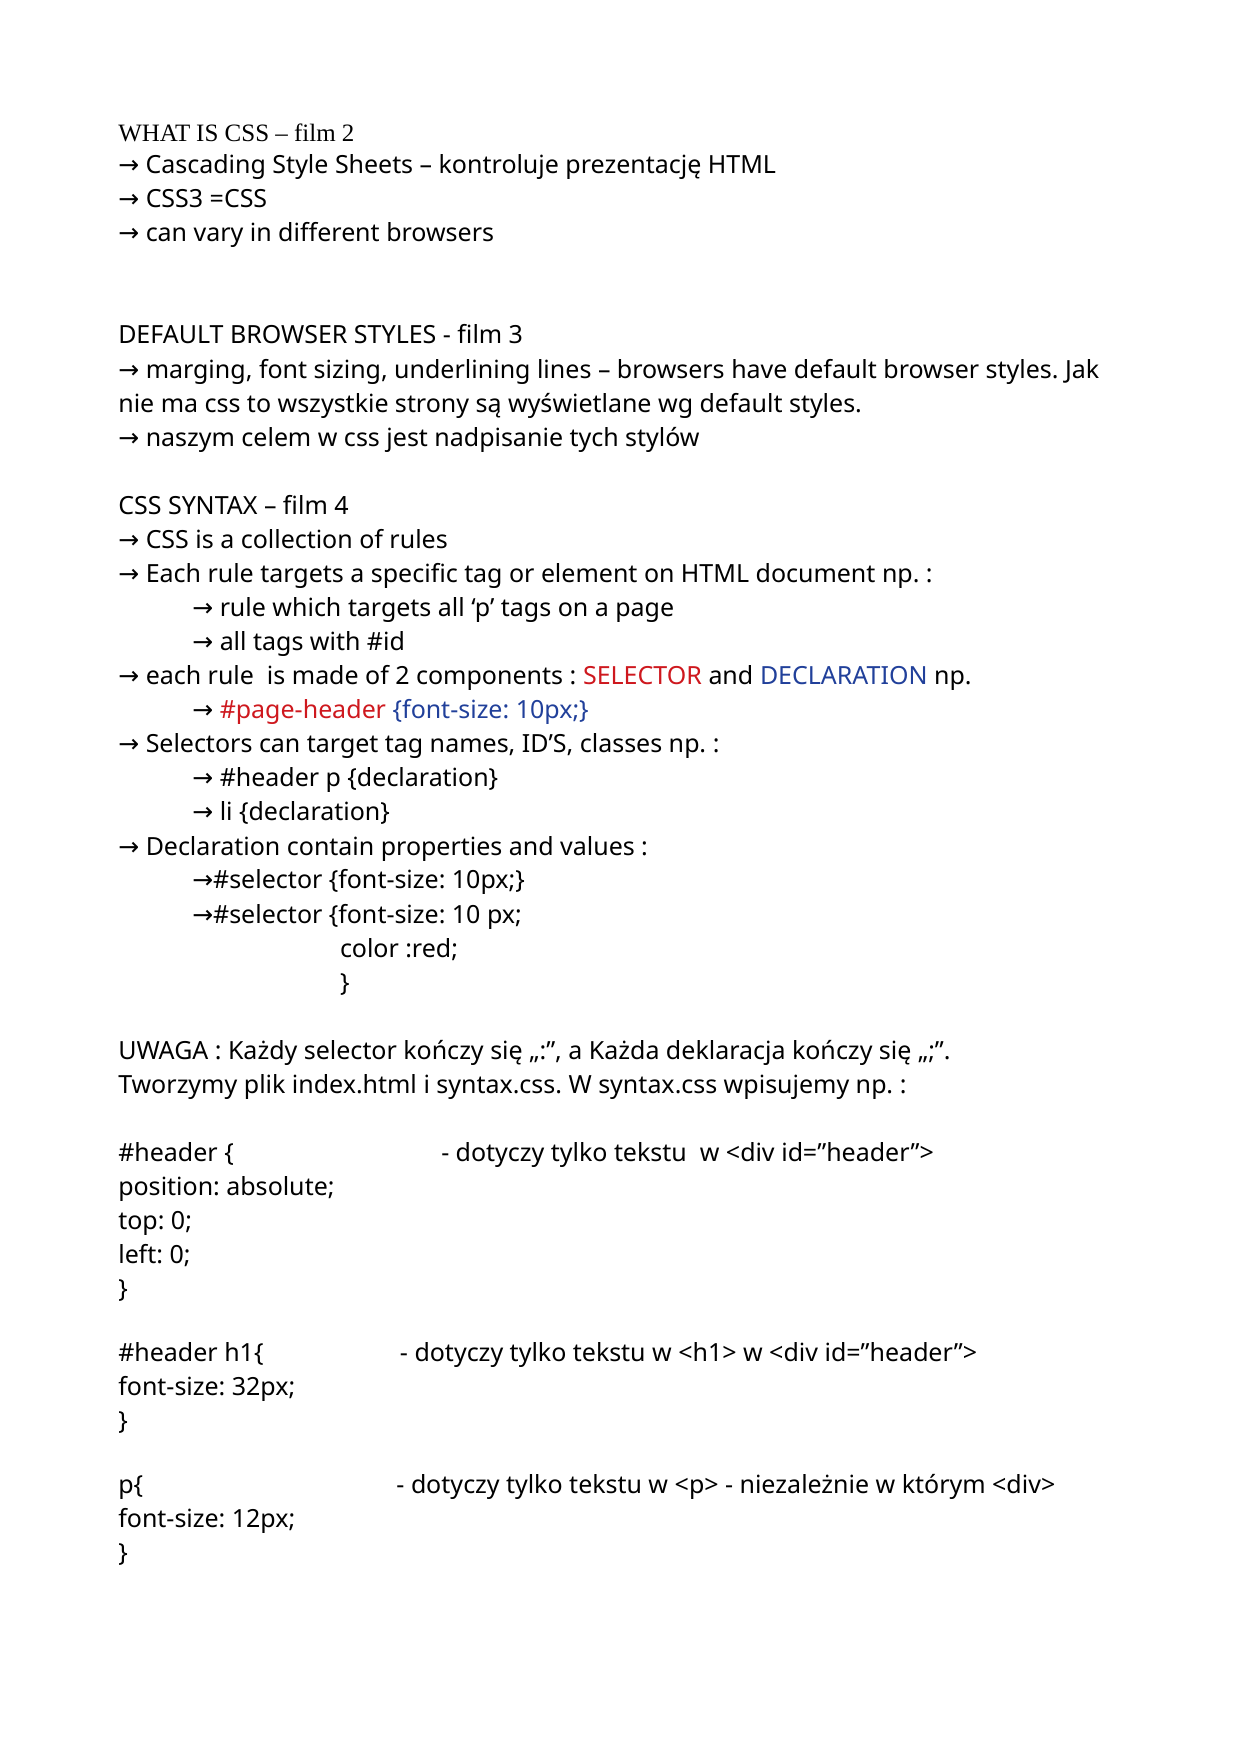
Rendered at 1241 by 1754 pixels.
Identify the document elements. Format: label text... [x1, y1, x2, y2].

text → CSS is a collection of rules [118, 522, 1122, 556]
text Tworzymy plik index.html i syntax.css. W syntax.css wpisujemy np. : [118, 1067, 1122, 1101]
text } [118, 1535, 1122, 1569]
text font-size: 12px; [118, 1501, 1122, 1535]
text → li {declaration} [118, 794, 1122, 828]
text } [118, 1403, 1122, 1437]
text WHAT IS CSS – film 2 [118, 118, 1122, 147]
text DEFAULT BROWSER STYLES - film 3 [118, 317, 1122, 351]
text →#selector {font-size: 10px;} [118, 862, 1122, 896]
text → Each rule targets a specific tag or element on HTML document np. : [118, 556, 1122, 590]
text → Selectors can target tag names, ID’S, classes np. : [118, 726, 1122, 760]
text →#selector {font-size: 10 px; [118, 896, 1122, 930]
text } [118, 964, 1122, 998]
text color :red; [118, 930, 1122, 964]
text p{ - dotyczy tylko tekstu w <p> - niezależnie w którym <div> [118, 1467, 1122, 1501]
text → CSS3 =CSS [118, 181, 1122, 215]
text position: absolute; [118, 1169, 1122, 1203]
text UWAGA : Każdy selector kończy się „:”, a Każda deklaracja kończy się „;”. [118, 1032, 1122, 1067]
text → naszym celem w css jest nadpisanie tych stylów [118, 419, 1122, 453]
text → all tags with #id [118, 624, 1122, 658]
text } [118, 1271, 1122, 1305]
text left: 0; [118, 1237, 1122, 1271]
text → marging, font sizing, underlining lines – browsers have default browser styles. Jak nie ma css to wszystkie strony są wyświetlane wg default styles. [118, 351, 1122, 419]
text → rule which targets all ‘p’ tags on a page [118, 590, 1122, 624]
text font-size: 32px; [118, 1369, 1122, 1403]
text #header { - dotyczy tylko tekstu w <div id=”header”> [118, 1135, 1122, 1169]
text → Declaration contain properties and values : [118, 828, 1122, 862]
text → #header p {declaration} [118, 760, 1122, 794]
text → Cascading Style Sheets – kontroluje prezentację HTML [118, 147, 1122, 181]
text → can vary in different browsers [118, 215, 1122, 249]
text → each rule is made of 2 components : SELECTOR and DECLARATION np. [118, 658, 1122, 692]
text CSS SYNTAX – film 4 [118, 487, 1122, 522]
text → #page-header {font-size: 10px;} [118, 692, 1122, 726]
text #header h1{ - dotyczy tylko tekstu w <h1> w <div id=”header”> [118, 1335, 1122, 1369]
text top: 0; [118, 1203, 1122, 1237]
